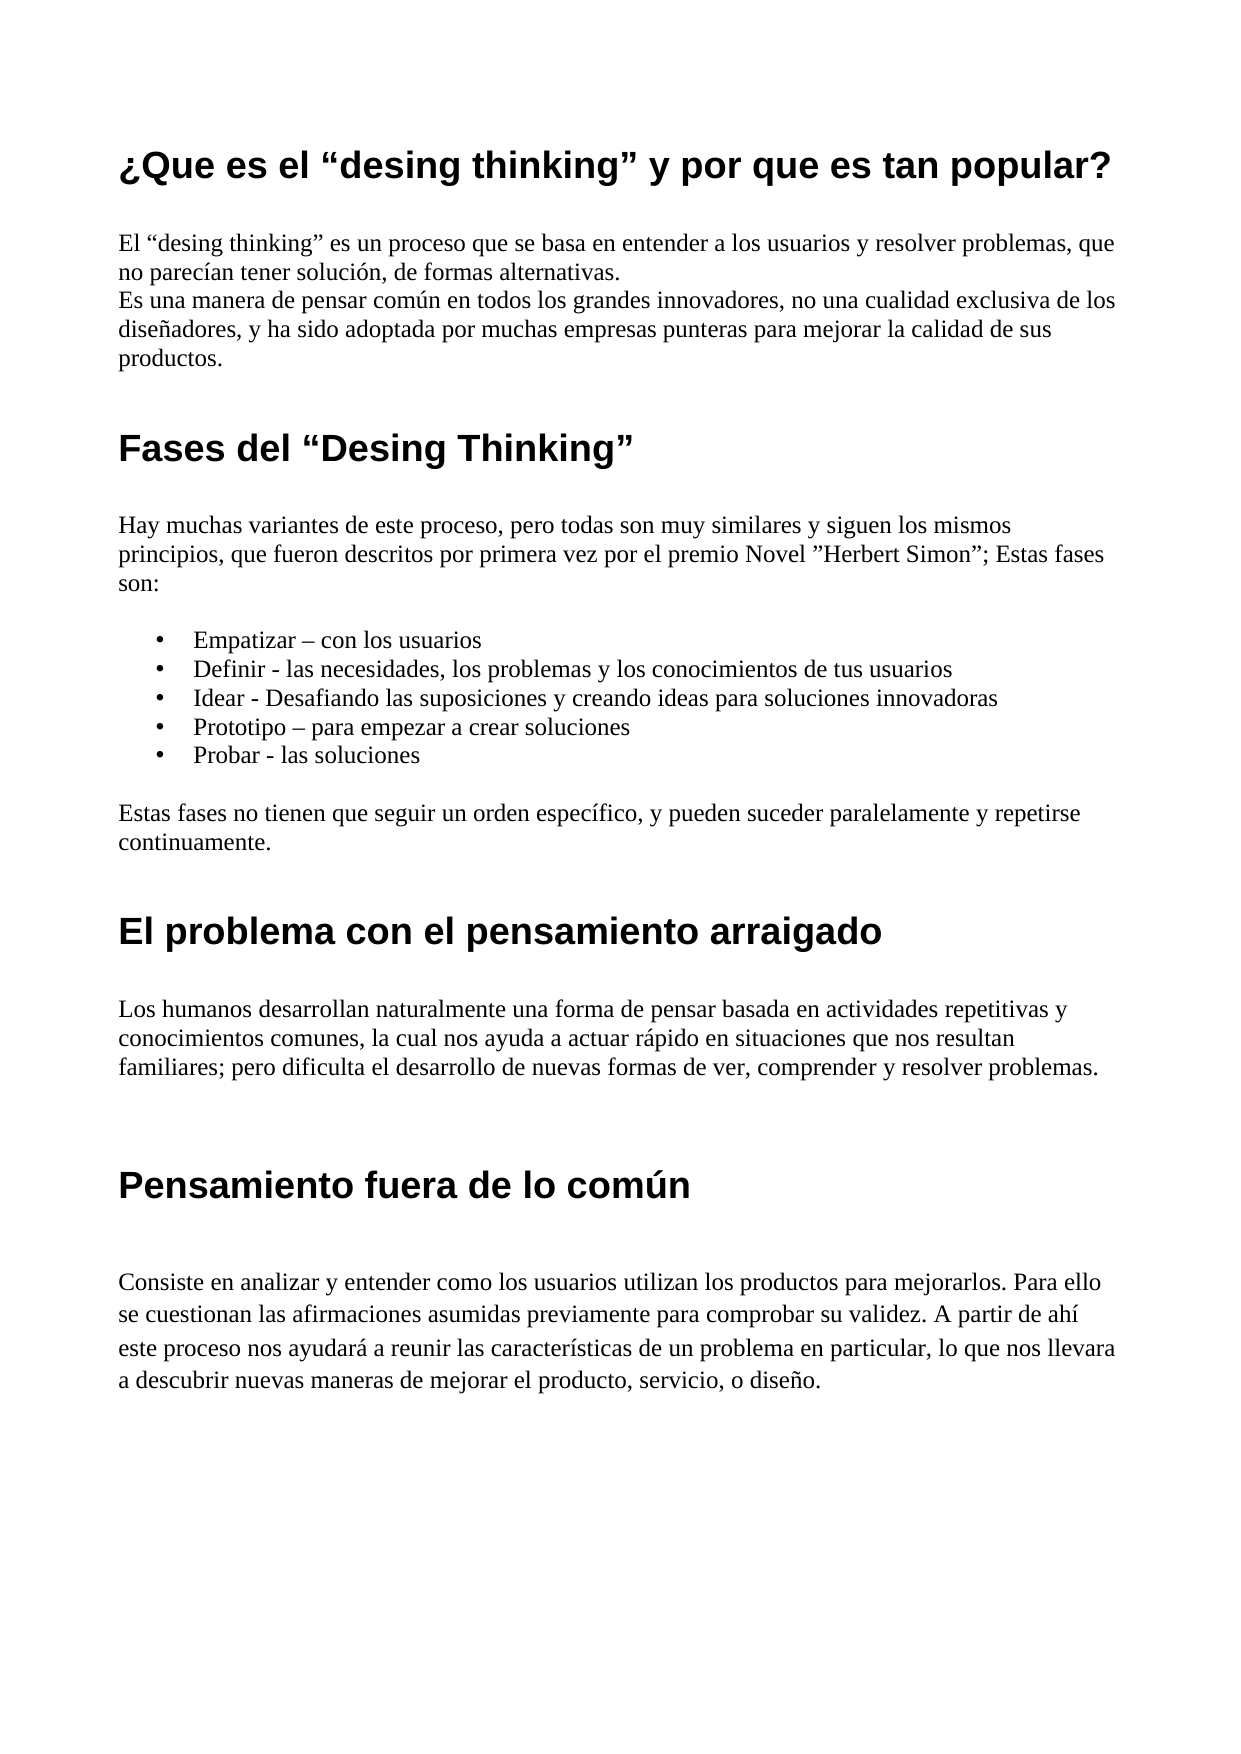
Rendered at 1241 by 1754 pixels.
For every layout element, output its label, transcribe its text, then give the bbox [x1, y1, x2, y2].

list Probar - las soluciones [156, 740, 1122, 769]
subtitle Pensamiento fuera de lo común [118, 1163, 1122, 1206]
subtitle Fases del “Desing Thinking” [118, 426, 1122, 469]
text Es una manera de pensar común en todos los grandes innovadores, no una cualidad exclusiva de los diseñadores, y ha sido adoptada por muchas empresas punteras para mejorar la calidad de sus productos. [118, 286, 1122, 372]
text Los humanos desarrollan naturalmente una forma de pensar basada en actividades repetitivas y conocimientos comunes, la cual nos ayuda a actuar rápido en situaciones que nos resultan familiares; pero dificulta el desarrollo de nuevas formas de ver, comprender y resolver problemas. [118, 994, 1122, 1080]
list Idear - Desafiando las suposiciones y creando ideas para soluciones innovadoras [156, 683, 1122, 712]
list Definir - las necesidades, los problemas y los conocimientos de tus usuarios [156, 654, 1122, 683]
text El “desing thinking” es un proceso que se basa en entender a los usuarios y resolver problemas, que no parecían tener solución, de formas alternativas. [118, 228, 1122, 286]
list Prototipo – para empezar a crear soluciones [156, 712, 1122, 740]
list Empatizar – con los usuarios [156, 625, 1122, 654]
subtitle El problema con el pensamiento arraigado [118, 909, 1122, 953]
text Estas fases no tienen que seguir un orden específico, y pueden suceder paralelamente y repetirse continuamente. [118, 798, 1122, 855]
text Hay muchas variantes de este proceso, pero todas son muy similares y siguen los mismos principios, que fueron descritos por primera vez por el premio Novel ”Herbert Simon”; Estas fases son: [118, 510, 1122, 597]
subtitle ¿Que es el “desing thinking” y por que es tan popular? [118, 143, 1122, 187]
text Consiste en analizar y entender como los usuarios utilizan los productos para mejorarlos. Para ello se cuestionan las afirmaciones asumidas previamente para comprobar su validez. A partir de ahí este proceso nos ayudará a reunir las características de un problema en particular, lo que nos llevara a descubrir nuevas maneras de mejorar el producto, servicio, o diseño. [118, 1267, 1122, 1394]
